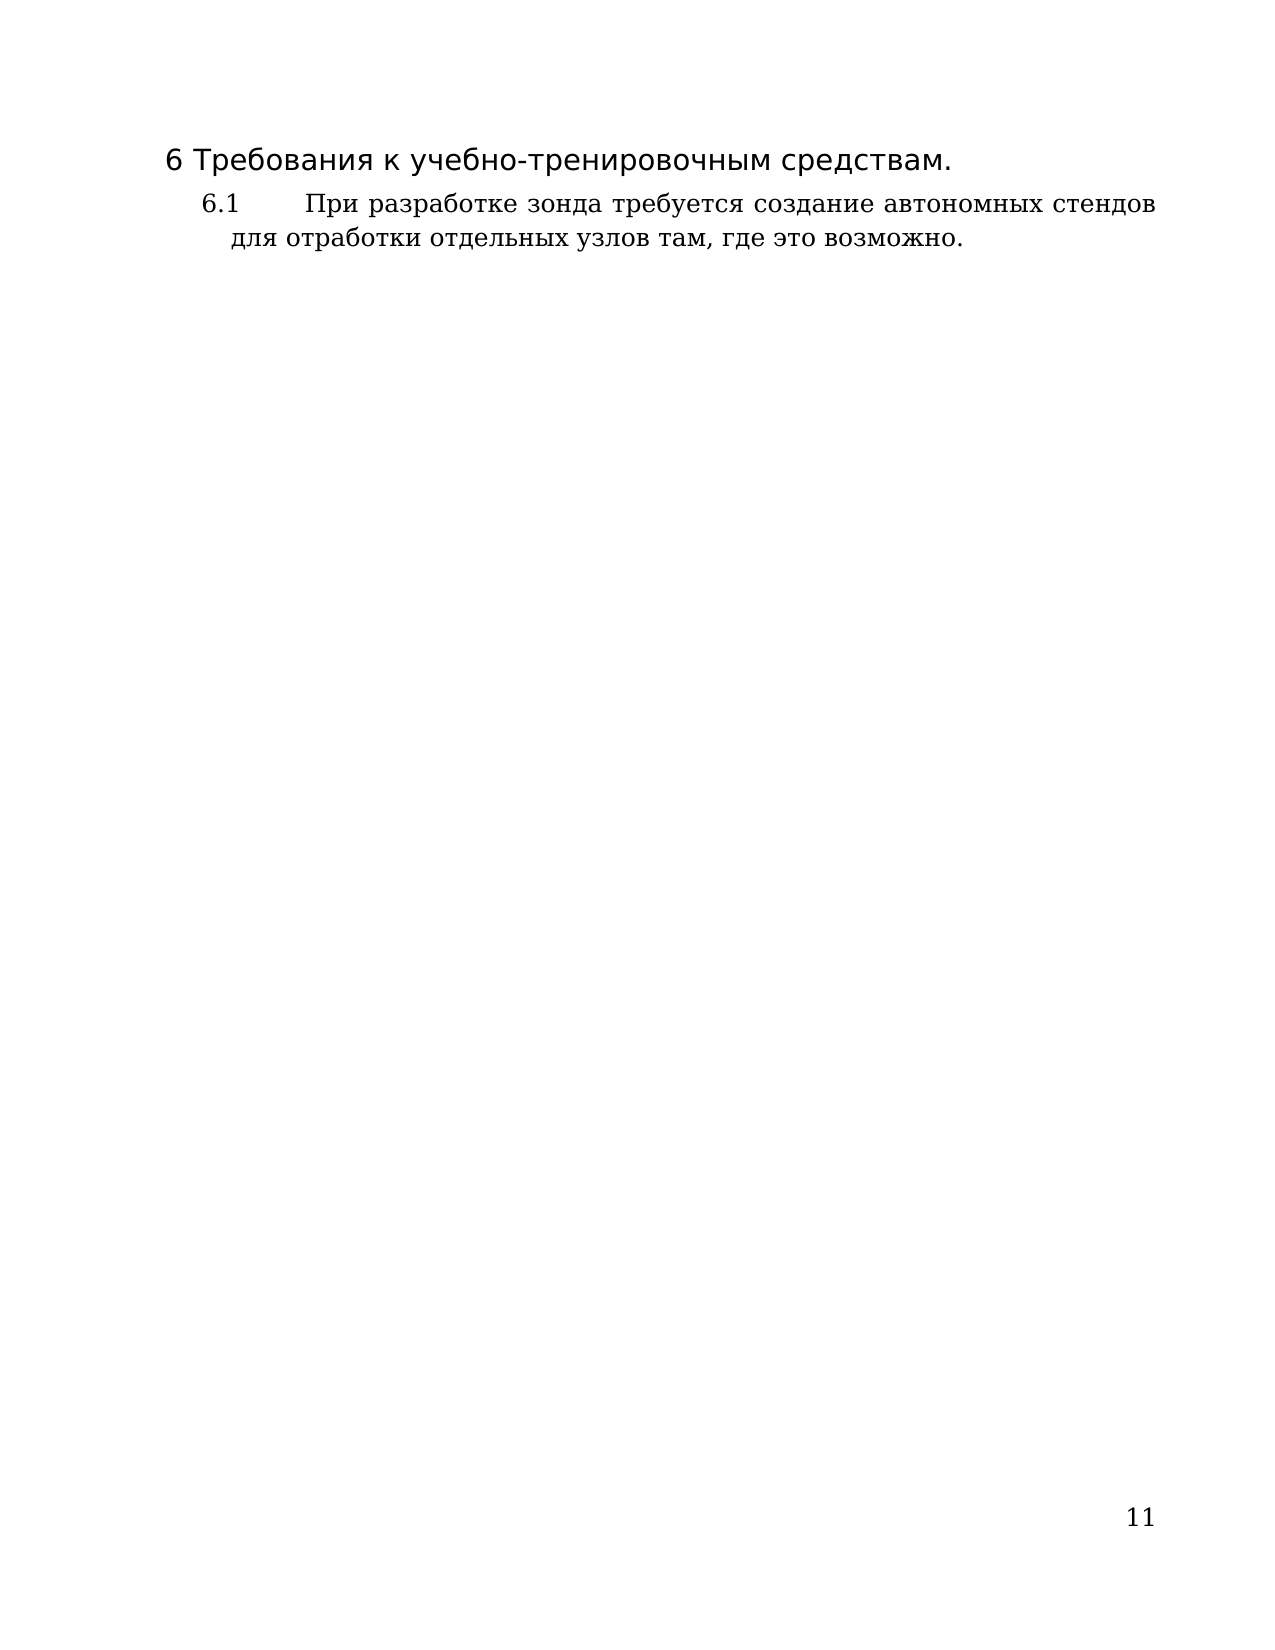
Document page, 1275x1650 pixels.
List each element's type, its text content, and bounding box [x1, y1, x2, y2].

list При разработке зонда требуется создание автономных стендов для отработки отдельных узлов там, где это возможно. [193, 189, 1157, 252]
subtitle Требования к учебно-тренировочным средствам. [156, 143, 1157, 177]
